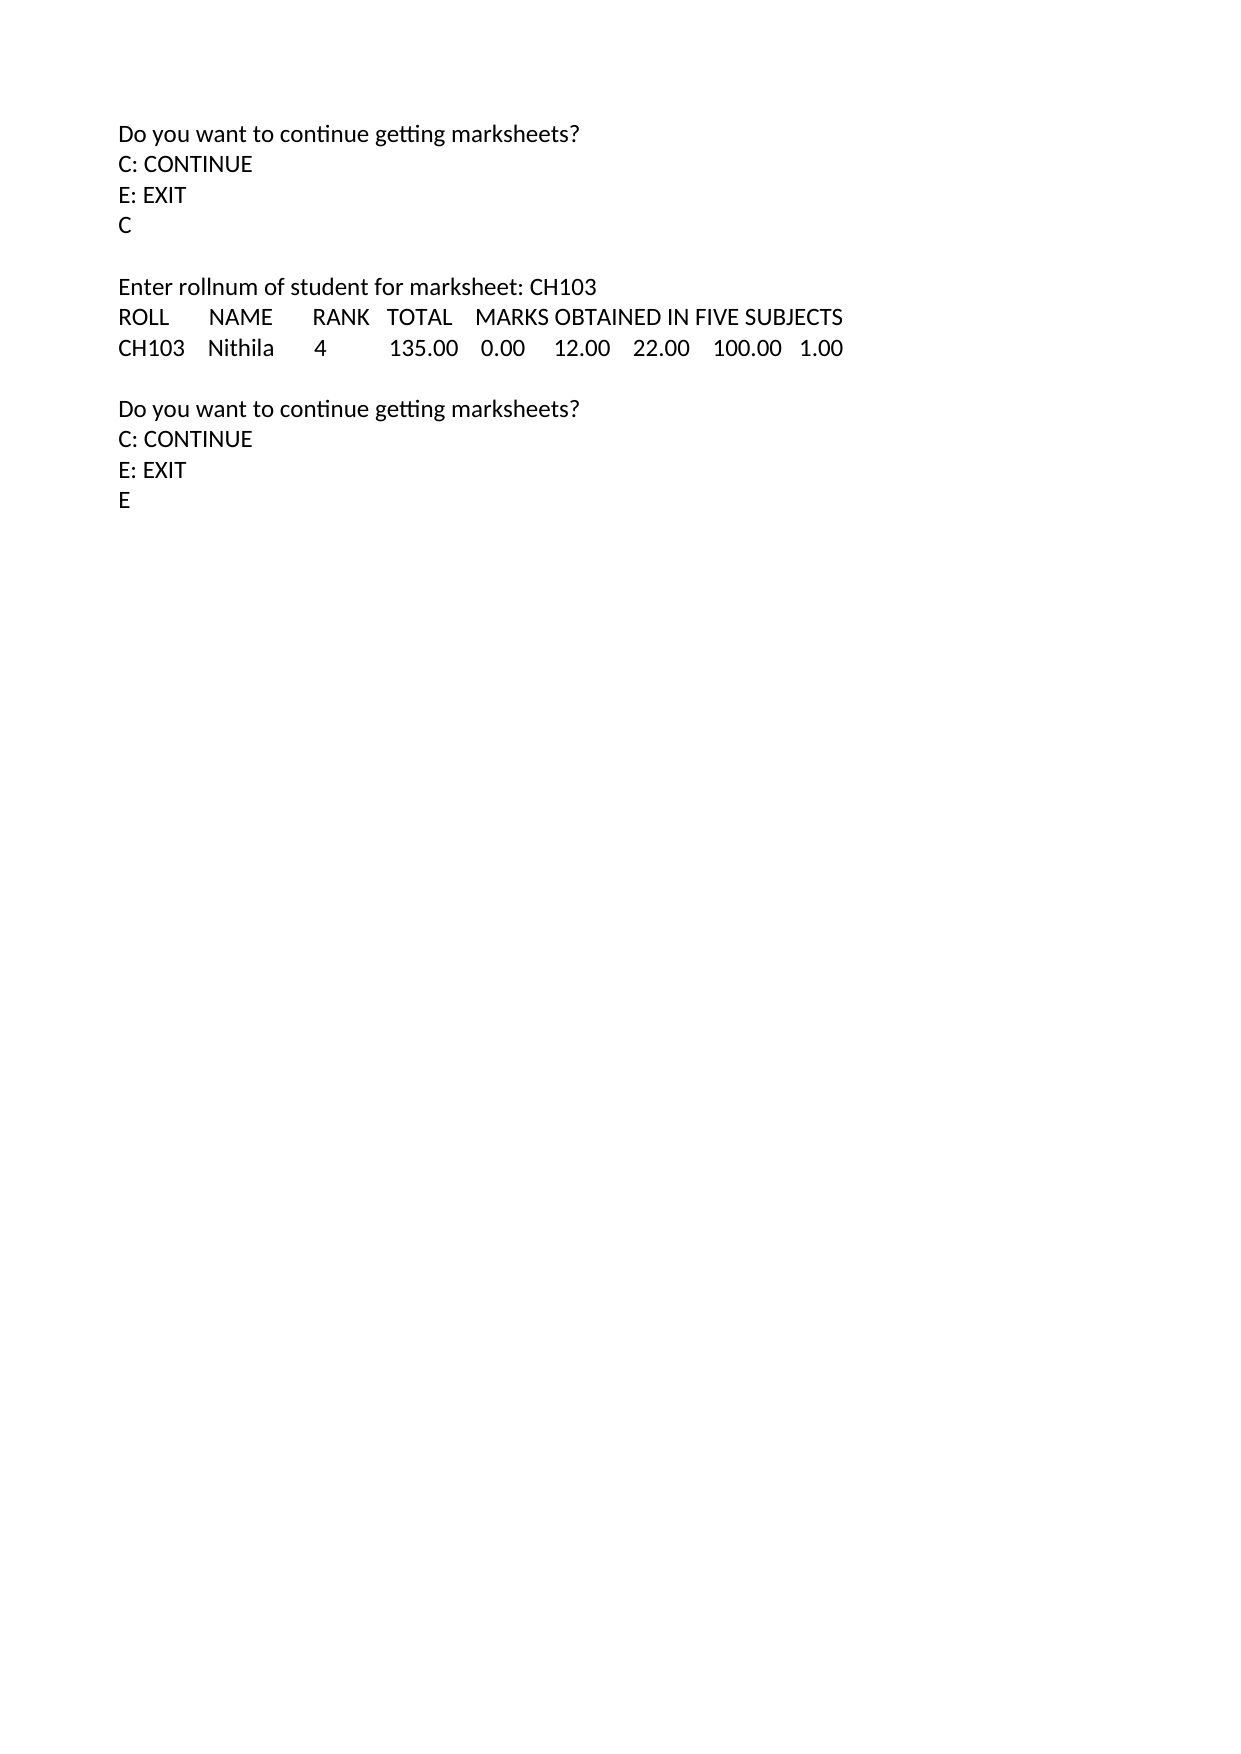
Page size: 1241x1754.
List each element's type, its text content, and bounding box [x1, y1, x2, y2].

text E: EXIT E [118, 454, 1122, 515]
text Do you want to continue getting marksheets? C: CONTINUE E: EXIT C [118, 118, 1122, 240]
text Do you want to continue getting marksheets? C: CONTINUE [118, 393, 1122, 454]
text Enter rollnum of student for marksheet: CH103 ROLL NAME RANK TOTAL MARKS OBTAINED IN FIVE SUBJECTS CH103 Nithila 4 135.00 0.00 12.00 22.00 100.00 1.00 [118, 271, 1122, 362]
